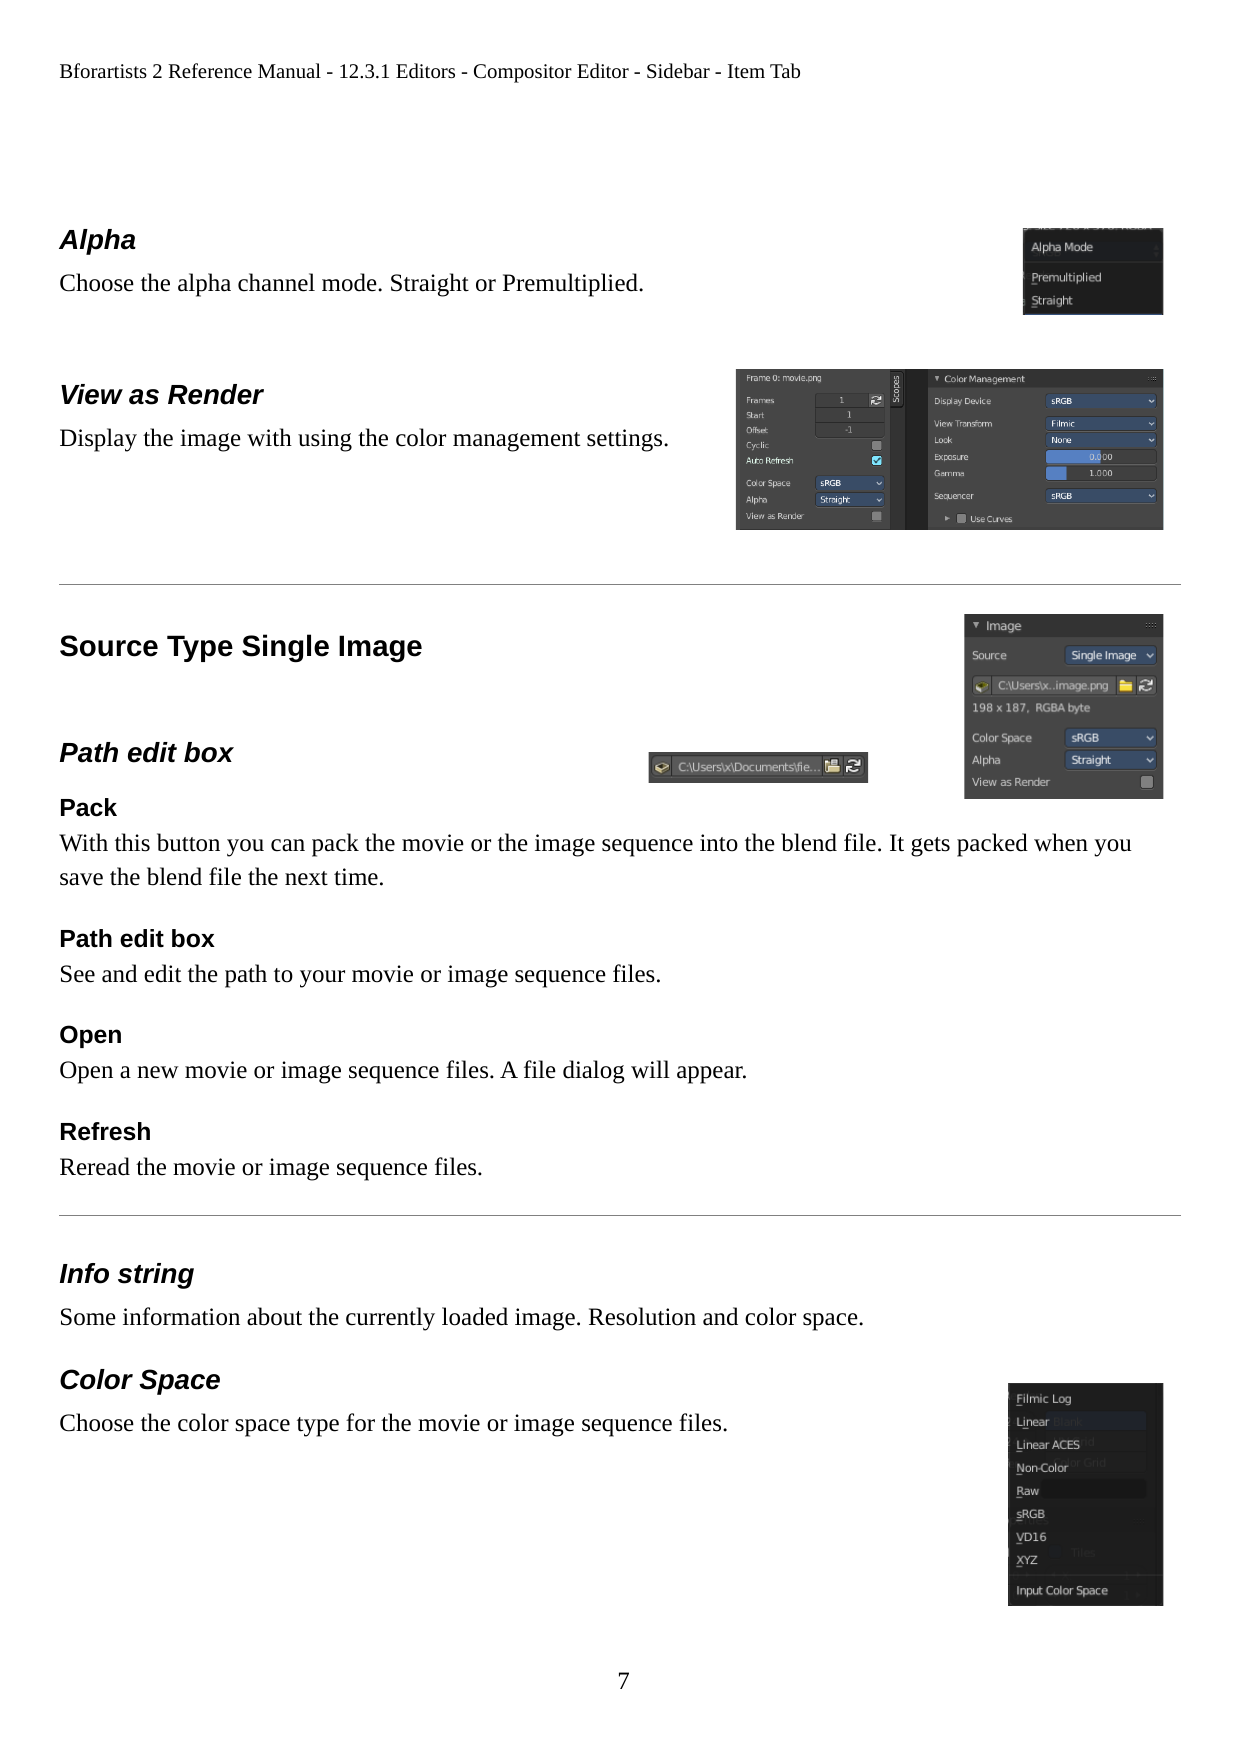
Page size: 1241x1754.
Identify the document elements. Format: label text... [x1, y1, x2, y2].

subtitle [1164, 628, 1181, 662]
subtitle Pack [59, 793, 1181, 822]
text Reread the movie or image sequence files. [59, 1152, 1181, 1180]
text See and edit the path to your movie or image sequence files. [59, 959, 1181, 988]
picture [648, 752, 869, 783]
picture [1008, 1383, 1164, 1606]
text Choose the alpha channel mode. Straight or Premultiplied. [59, 268, 1022, 296]
text With this button you can pack the movie or the image sequence into the blend file. It gets packed when you save the blend file the next time. [59, 828, 1181, 891]
subtitle [1164, 378, 1181, 410]
subtitle Path edit box [59, 736, 964, 768]
subtitle Path edit box [59, 924, 1181, 953]
text Display the image with using the color management settings. [59, 423, 735, 451]
subtitle View as Render [59, 378, 735, 410]
subtitle [1164, 736, 1181, 768]
subtitle Info string [59, 1257, 1181, 1289]
picture [964, 614, 1164, 799]
subtitle Open [59, 1020, 1181, 1049]
subtitle Source Type Single Image [59, 628, 964, 662]
text Open a new movie or image sequence files. A file dialog will appear. [59, 1055, 1181, 1084]
picture [735, 369, 1164, 530]
subtitle Color Space [59, 1363, 1181, 1395]
text Some information about the currently loaded image. Resolution and color space. [59, 1302, 1181, 1330]
subtitle Alpha [59, 223, 1181, 255]
text Choose the color space type for the movie or image sequence files. [59, 1408, 1008, 1436]
picture [1022, 228, 1164, 315]
subtitle Refresh [59, 1117, 1181, 1145]
